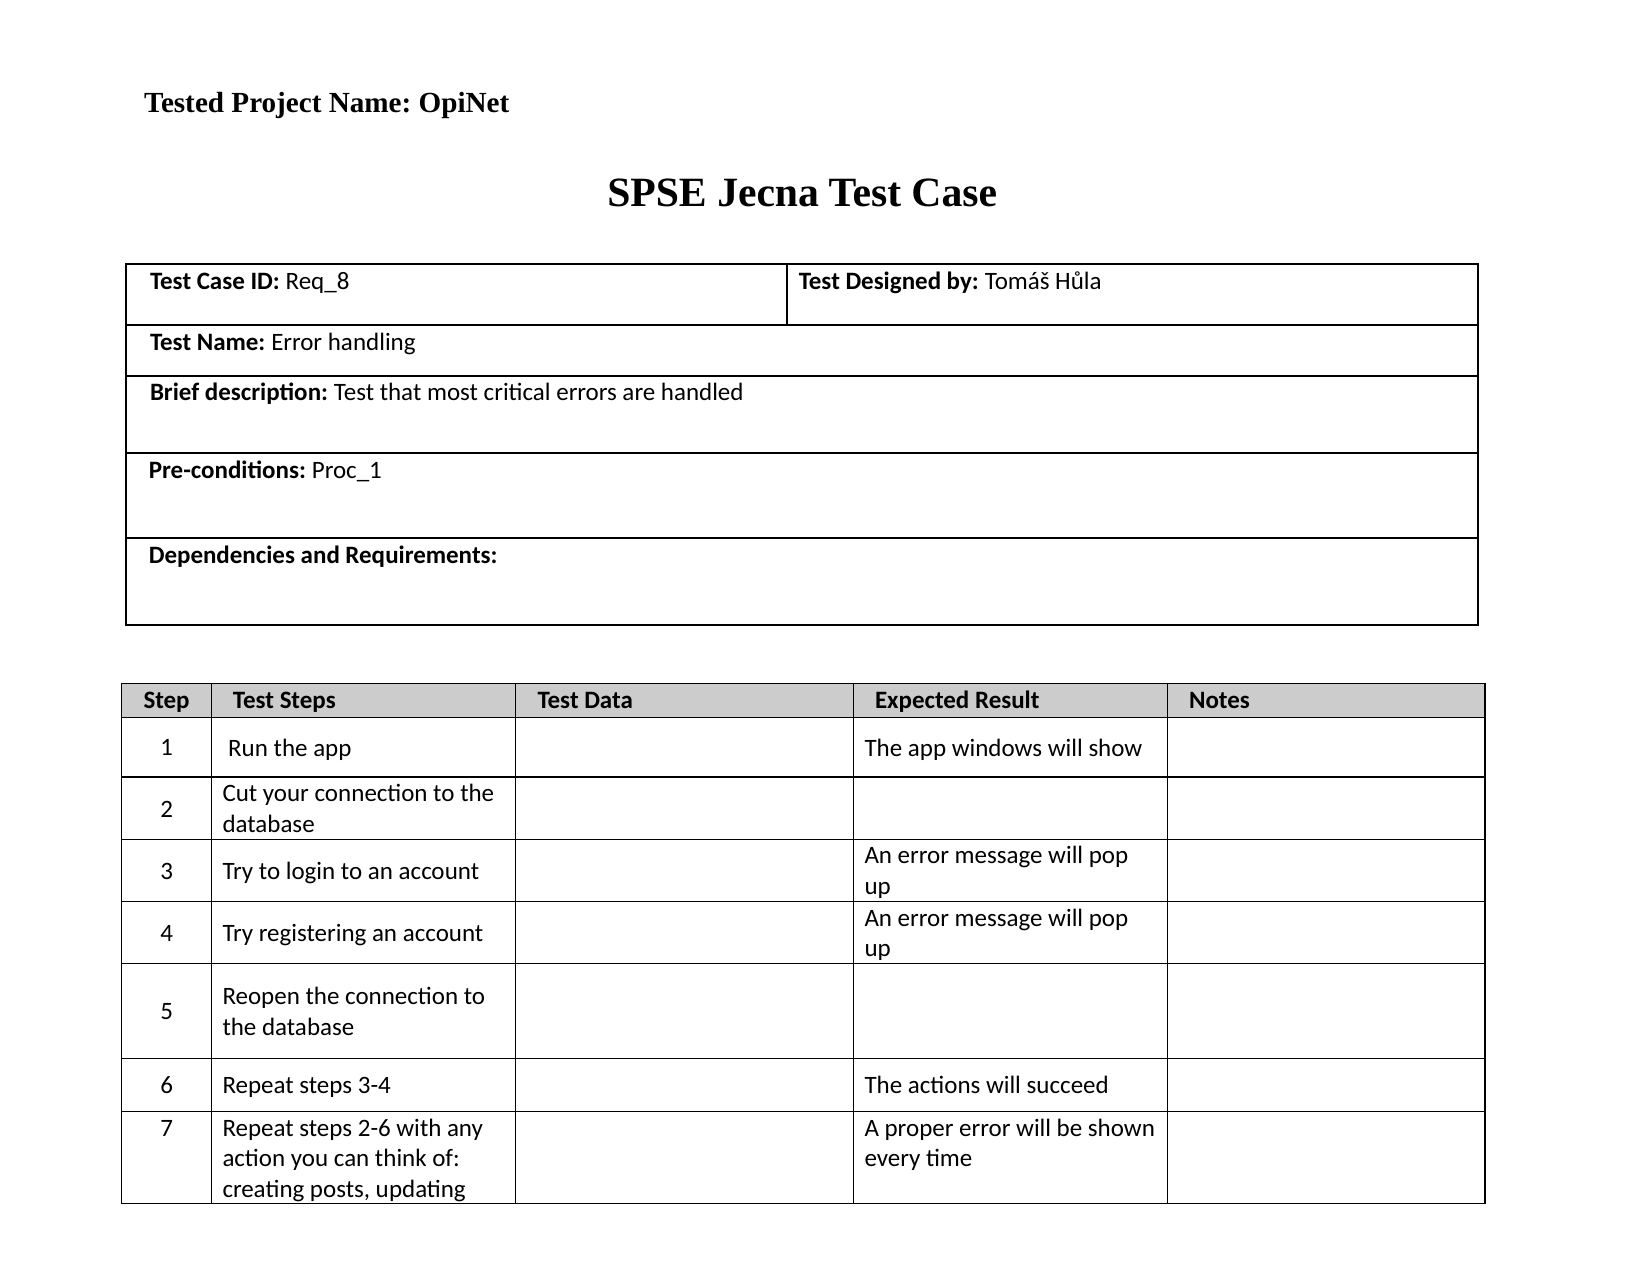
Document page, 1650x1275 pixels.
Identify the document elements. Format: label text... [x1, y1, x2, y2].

table_cell [516, 840, 853, 901]
table_cell Cut your connection to the database [212, 778, 515, 838]
table_cell Brief description: Test that most critical errors are handled [127, 377, 1477, 452]
table_cell [516, 964, 853, 1058]
table_header Notes [1168, 684, 1484, 717]
table_cell The app windows will show [854, 718, 1167, 776]
table_cell 1 [122, 718, 211, 776]
table_cell Repeat steps 3-4 [212, 1059, 515, 1111]
table_cell 5 [122, 964, 211, 1058]
table_cell An error message will pop up [854, 902, 1167, 963]
table_cell [1168, 964, 1484, 1058]
table_cell [516, 1059, 853, 1111]
table_cell [1168, 718, 1484, 776]
table_cell Repeat steps 2-6 with any action you can think of: creating posts, updating [212, 1112, 515, 1203]
table_cell Try registering an account [212, 902, 515, 963]
table_header Test Steps [212, 684, 515, 717]
table_cell [1168, 778, 1484, 838]
table_header Step [122, 684, 211, 717]
table_cell A proper error will be shown every time [854, 1112, 1167, 1203]
table_cell 6 [122, 1059, 211, 1111]
table_cell Dependencies and Requirements: [127, 539, 1477, 624]
table_cell [854, 964, 1167, 1058]
table_cell [1168, 840, 1484, 901]
table_cell Test Case ID: Req_8 [127, 265, 786, 324]
table_cell [516, 718, 853, 776]
table_cell 4 [122, 902, 211, 963]
table_cell SPSE Jecna Test Case [126, 119, 1478, 263]
table_header Tested Project Name: OpiNet [126, 73, 1478, 119]
table_cell Test Name: Error handling [127, 326, 1477, 374]
table_cell 7 [122, 1112, 211, 1203]
table_cell [1168, 1112, 1484, 1203]
table_cell [854, 778, 1167, 838]
table_cell Try to login to an account [212, 840, 515, 901]
table_cell Pre-conditions: Proc_1 [127, 454, 1477, 537]
table_cell 2 [122, 778, 211, 838]
table_cell [516, 1112, 853, 1203]
table_cell [1168, 1059, 1484, 1111]
table_cell [516, 778, 853, 838]
table_cell Reopen the connection to the database [212, 964, 515, 1058]
table_header Expected Result [854, 684, 1167, 717]
table_cell An error message will pop up [854, 840, 1167, 901]
table_cell The actions will succeed [854, 1059, 1167, 1111]
table_cell Run the app [212, 718, 515, 776]
table_cell [516, 902, 853, 963]
table_header Test Data [516, 684, 853, 717]
table_cell Test Designed by: Tomáš Hůla [788, 265, 1477, 324]
table_cell 3 [122, 840, 211, 901]
table_cell [1168, 902, 1484, 963]
